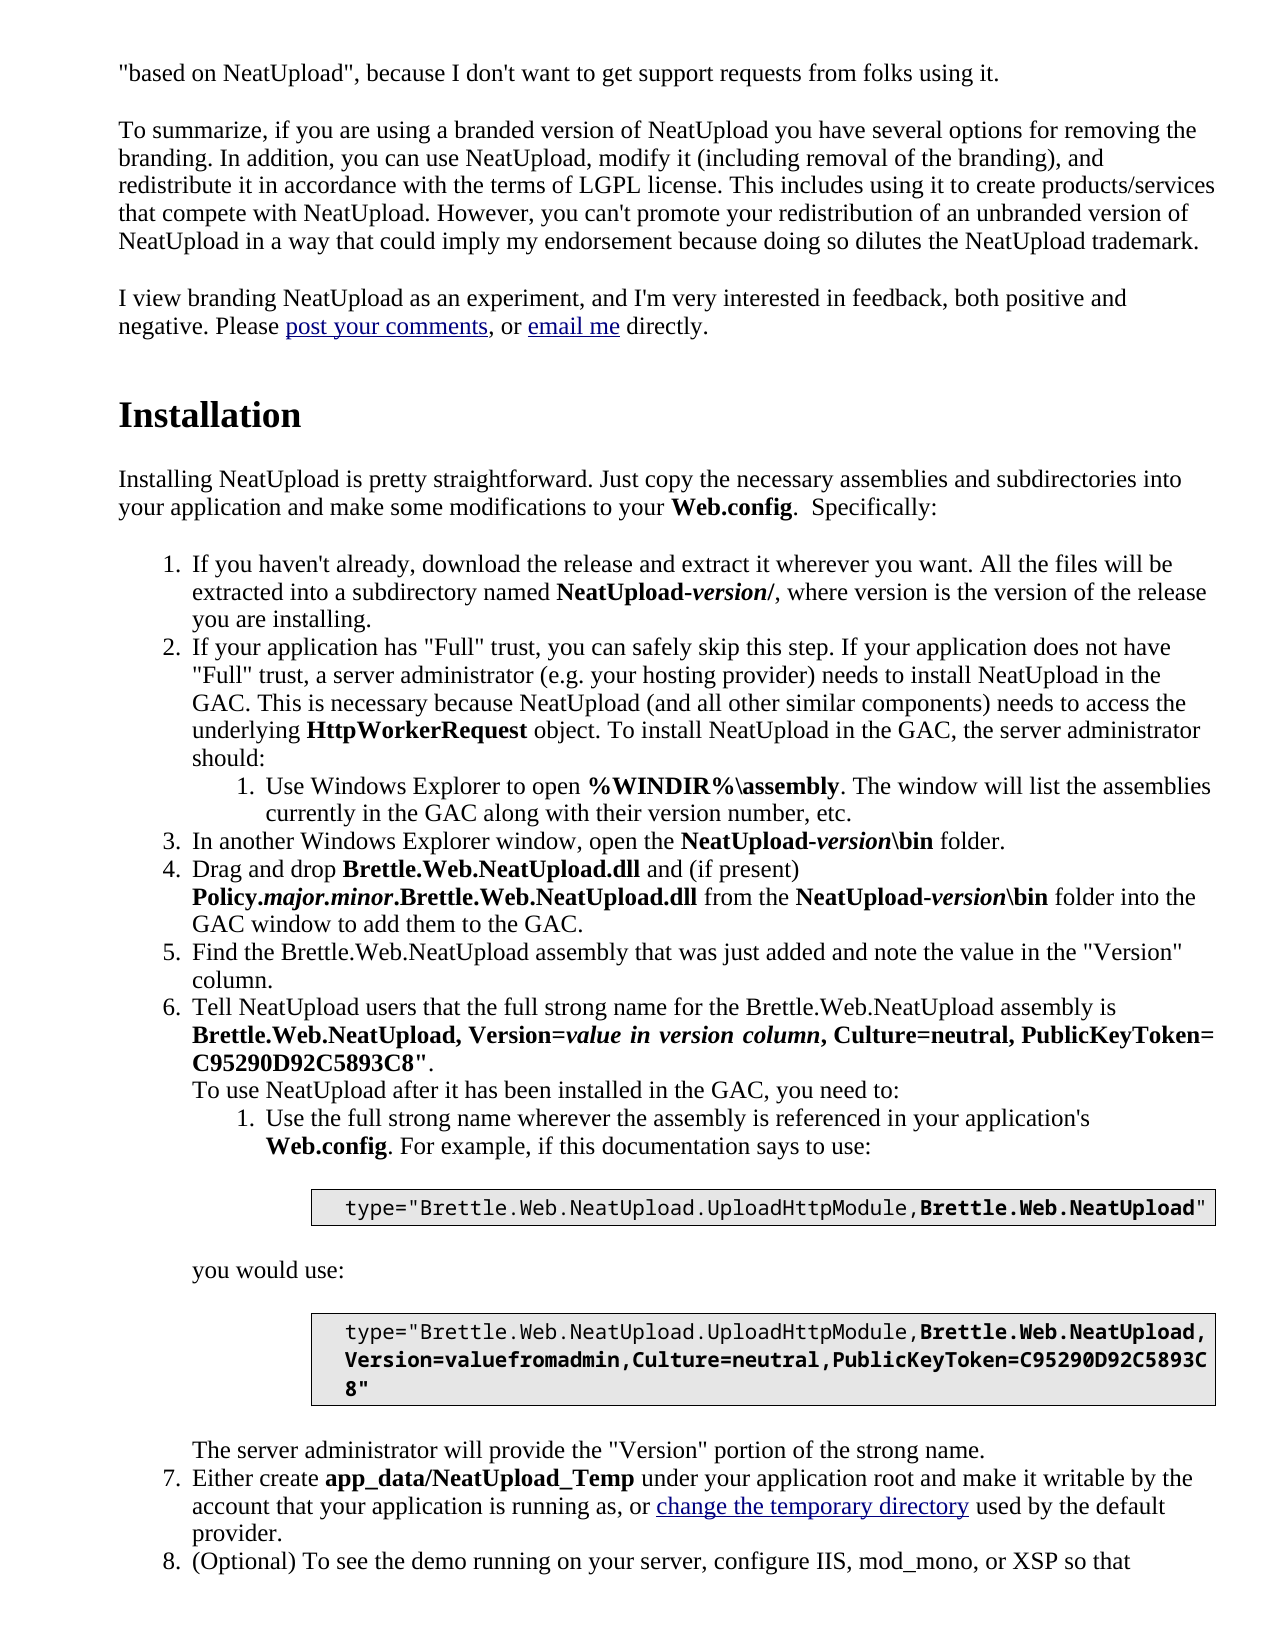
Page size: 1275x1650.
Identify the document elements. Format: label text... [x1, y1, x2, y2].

list If you haven't already, download the release and extract it wherever you want. All the files will be extracted into a subdirectory named NeatUpload-version/, where version is the version of the release you are installing. [162, 550, 1216, 633]
list Drag and drop Brettle.Web.NeatUpload.dll and (if present) Policy.major.minor.Brettle.Web.NeatUpload.dll from the NeatUpload-version\bin folder into the GAC window to add them to the GAC. [162, 855, 1216, 938]
list In another Windows Explorer window, open the NeatUpload-version\bin folder. [162, 827, 1216, 855]
list type="Brettle.Web.NeatUpload.UploadHttpModule,Brettle.Web.NeatUpload" [312, 1190, 1215, 1225]
list Either create app_data/NeatUpload_Temp under your application root and make it writable by the account that your application is running as, or change the temporary directory used by the default provider. [162, 1464, 1216, 1547]
text To summarize, if you are using a branded version of NeatUpload you have several options for removing the branding. In addition, you can use NeatUpload, modify it (including removal of the branding), and redistribute it in accordance with the terms of LGPL license. This includes using it to create products/services that compete with NeatUpload. However, you can't promote your redistribution of an unbranded version of NeatUpload in a way that could imply my endorsement because doing so dilutes the NeatUpload trademark. [118, 116, 1216, 255]
text I view branding NeatUpload as an experiment, and I'm very interested in feedback, both positive and negative. Please post your comments, or email me directly. [118, 284, 1216, 340]
list Find the Brettle.Web.NeatUpload assembly that was just added and note the value in the "Version" column. [162, 938, 1216, 993]
list (Optional) To see the demo running on your server, configure IIS, mod_mono, or XSP so that [162, 1547, 1216, 1575]
list To use NeatUpload after it has been installed in the GAC, you need to: [162, 1077, 1216, 1104]
list If your application has "Full" trust, you can safely skip this step. If your application does not have "Full" trust, a server administrator (e.g. your hosting provider) needs to install NeatUpload in the GAC. This is necessary because NeatUpload (and all other similar components) needs to access the underlying HttpWorkerRequest object. To install NeatUpload in the GAC, the server administrator should: [162, 633, 1216, 772]
list type="Brettle.Web.NeatUpload.UploadHttpModule,Brettle.Web.NeatUpload,Version=valuefromadmin,Culture=neutral,PublicKeyToken=C95290D92C5893C8" [312, 1314, 1215, 1405]
text "based on NeatUpload", because I don't want to get support requests from folks using it. [118, 59, 1216, 87]
list you would use: [162, 1256, 1216, 1283]
list The server administrator will provide the "Version" portion of the strong name. [162, 1436, 1216, 1464]
list Use Windows Explorer to open %WINDIR%\assembly. The window will list the assemblies currently in the GAC along with their version number, etc. [236, 772, 1216, 827]
list Use the full strong name wherever the assembly is referenced in your application's Web.config. For example, if this documentation says to use: [236, 1104, 1216, 1160]
subtitle Installation [118, 394, 1216, 436]
text Installing NeatUpload is pretty straightforward. Just copy the necessary assemblies and subdirectories into your application and make some modifications to your Web.config. Specifically: [118, 465, 1216, 521]
list Tell NeatUpload users that the full strong name for the Brettle.Web.NeatUpload assembly is Brettle.Web.NeatUpload, Version=value in version column, Culture=neutral, PublicKeyToken=C95290D92C5893C8". [162, 993, 1216, 1077]
